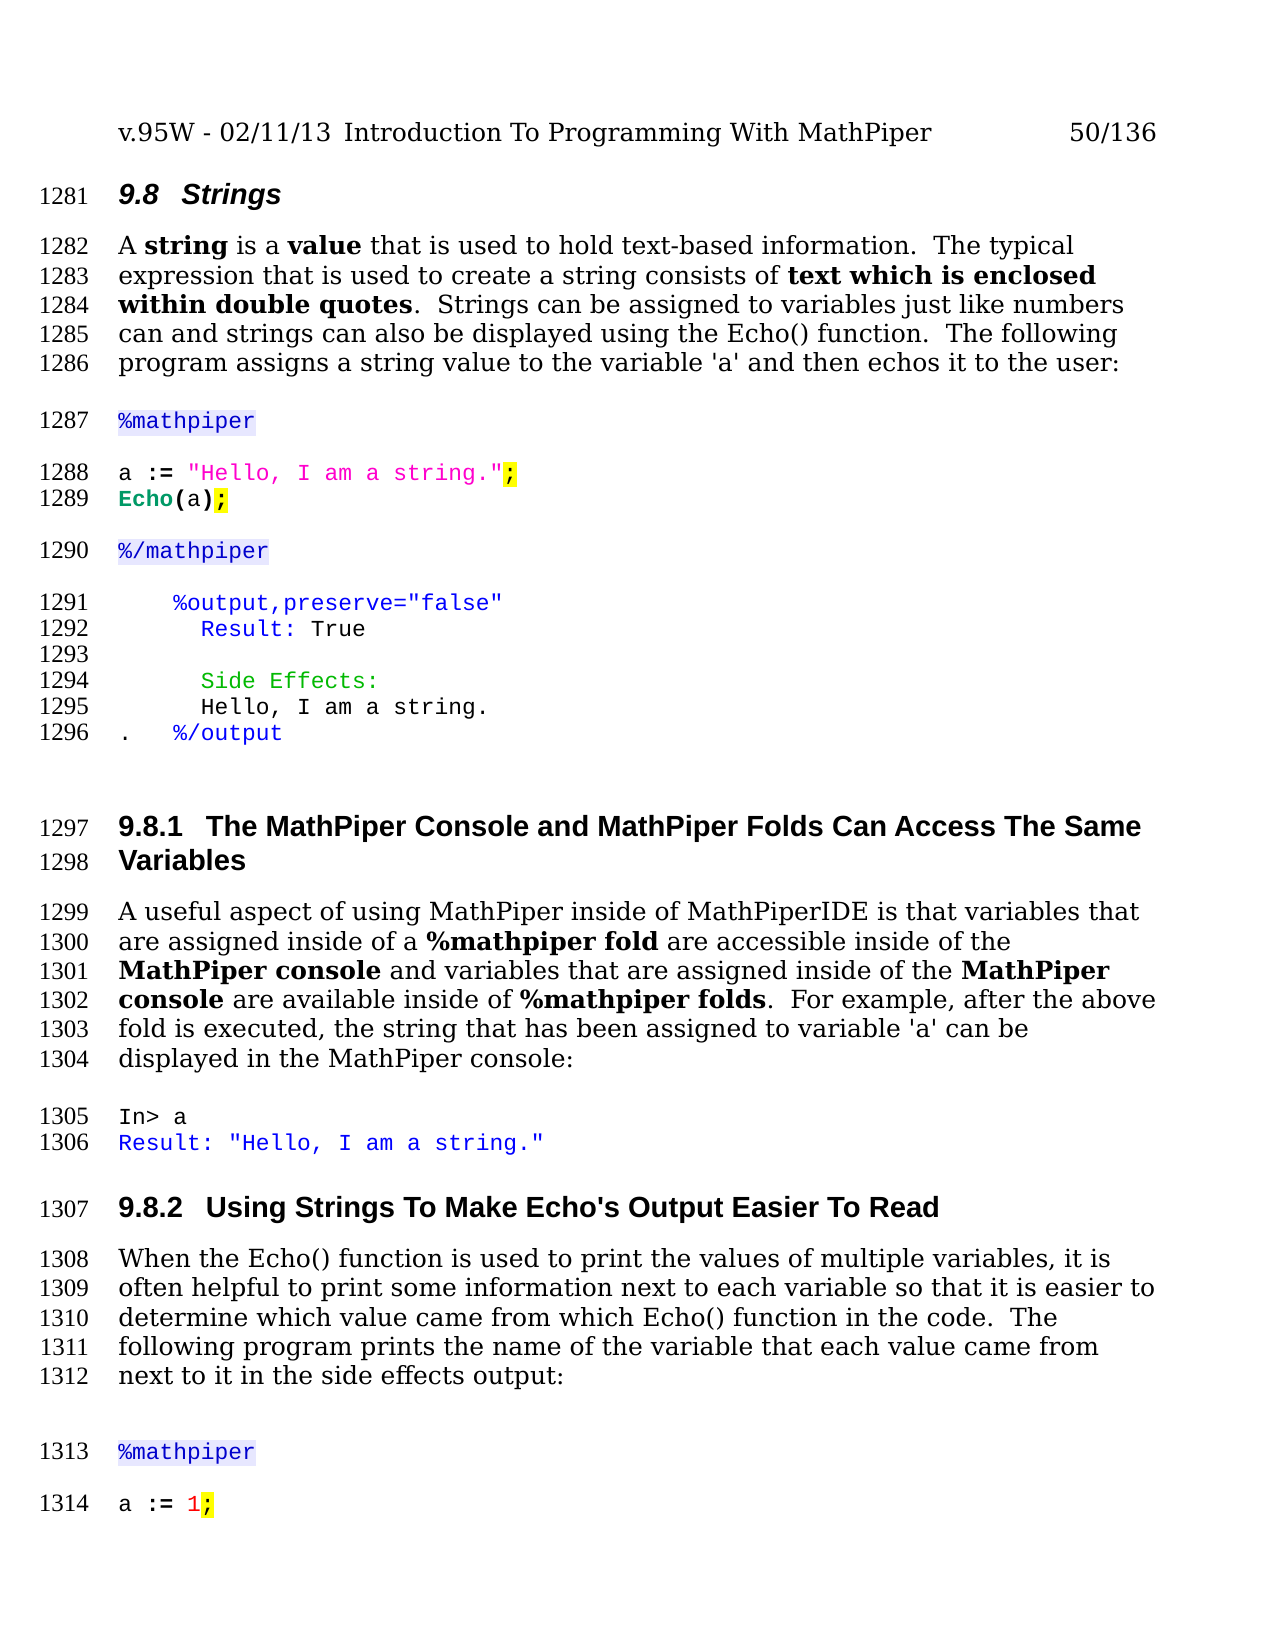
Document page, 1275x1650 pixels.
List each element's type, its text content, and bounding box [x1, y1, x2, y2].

text %mathpiper [118, 1440, 1157, 1466]
text A useful aspect of using MathPiper inside of MathPiperIDE is that variables that are assigned inside of a %mathpiper fold are accessible inside of the MathPiper console and variables that are assigned inside of the MathPiper console are available inside of %mathpiper folds. For example, after the above fold is executed, the string that has been assigned to variable 'a' can be displayed in the MathPiper console: [118, 897, 1157, 1073]
text a := "Hello, I am a string."; [118, 462, 1157, 487]
text A string is a value that is used to hold text-based information. The typical expression that is used to create a string consists of text which is enclosed within double quotes. Strings can be assigned to variables just like numbers can and strings can also be displayed using the Echo() function. The following program assigns a string value to the variable 'a' and then echos it to the user: [118, 231, 1157, 378]
text %output,preserve="false" [118, 591, 1157, 617]
text Result: True [118, 617, 1157, 643]
subtitle Using Strings To Make Echo's Output Easier To Read [118, 1190, 1157, 1223]
subtitle Strings [118, 177, 1157, 210]
text Echo(a); [118, 487, 1157, 513]
text Hello, I am a string. [118, 695, 1157, 721]
text %/mathpiper [118, 539, 1157, 565]
text Side Effects: [118, 669, 1157, 695]
text %mathpiper [118, 410, 1157, 436]
text When the Echo() function is used to print the values of multiple variables, it is often helpful to print some information next to each variable so that it is easier to determine which value came from which Echo() function in the code. The following program prints the name of the variable that each value came from next to it in the side effects output: [118, 1244, 1157, 1390]
text . %/output [118, 721, 1157, 747]
text Result: "Hello, I am a string." [118, 1131, 1157, 1157]
text a := 1; [118, 1492, 1157, 1518]
subtitle The MathPiper Console and MathPiper Folds Can Access The Same Variables [118, 809, 1157, 876]
text In> a [118, 1105, 1157, 1131]
